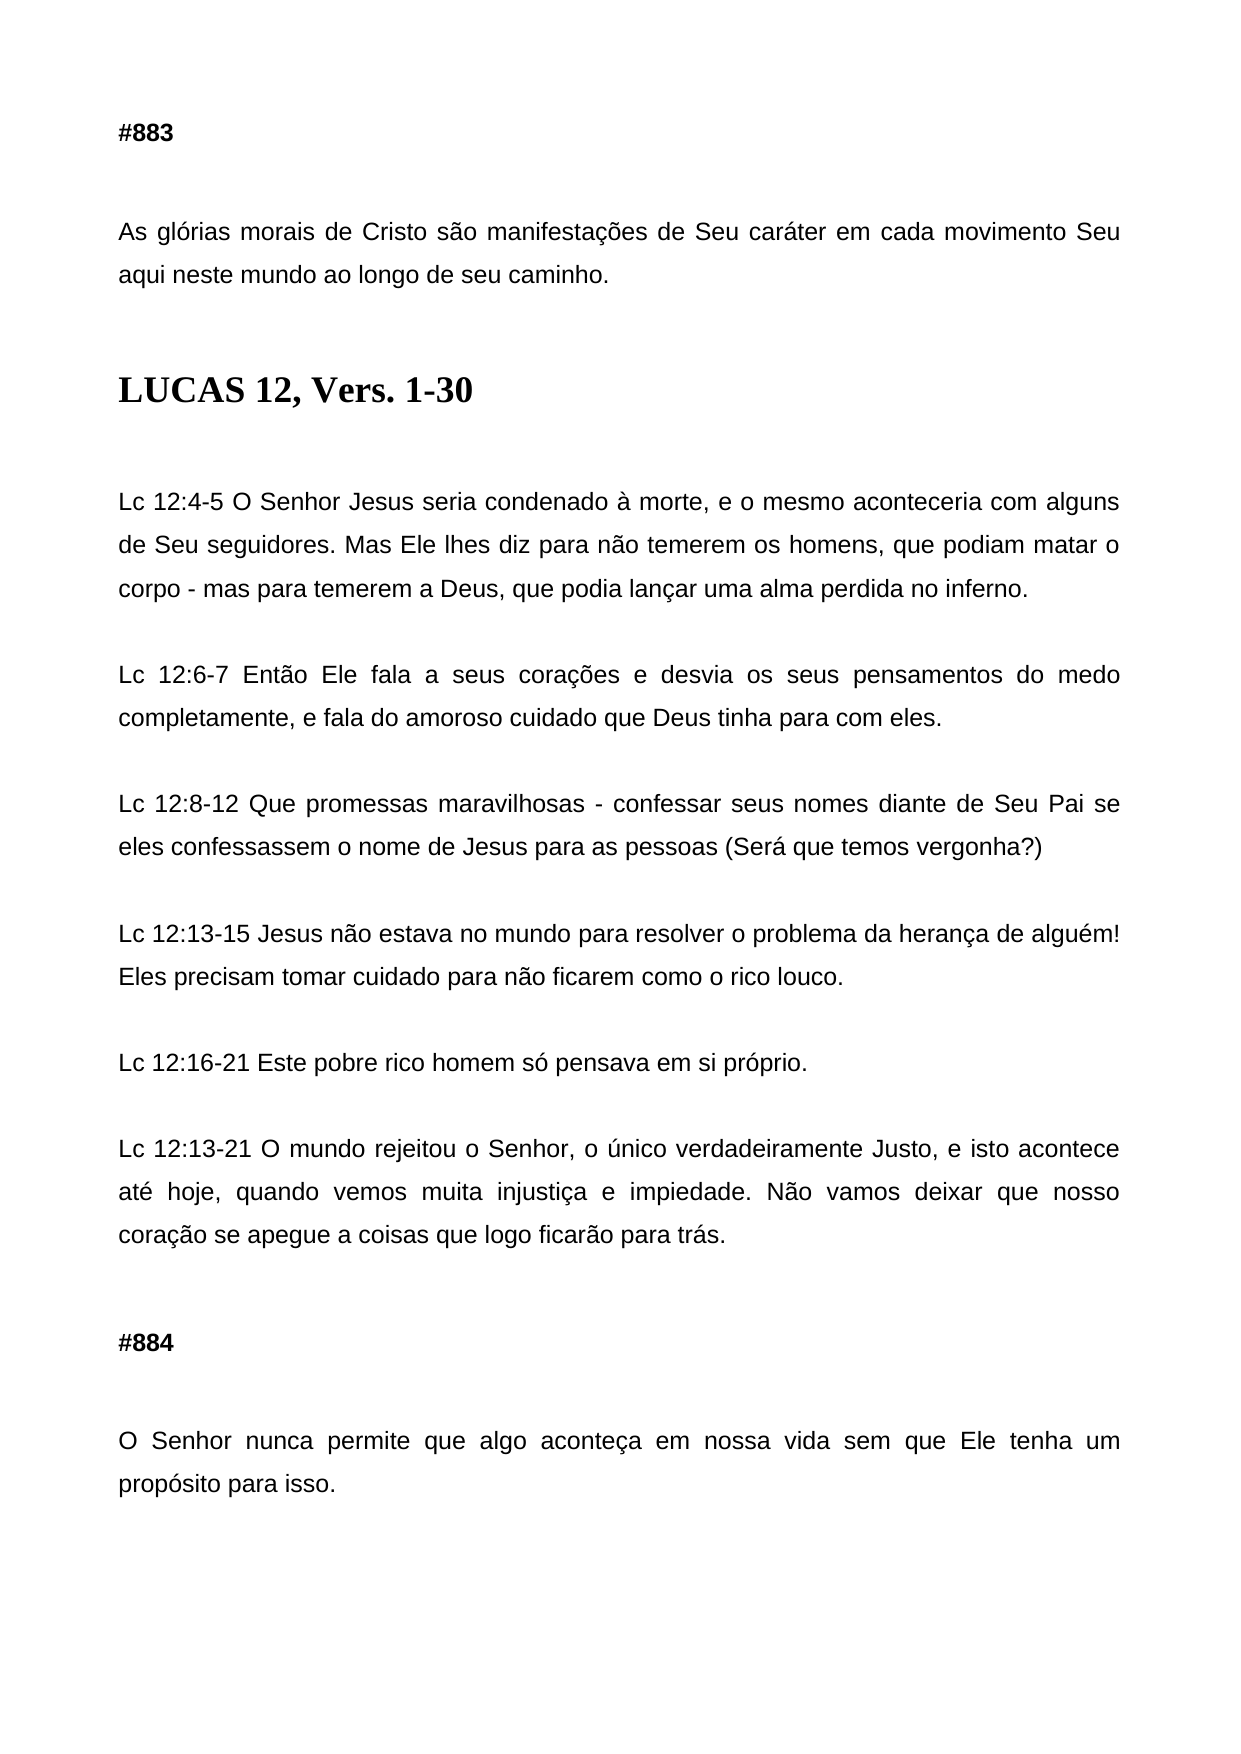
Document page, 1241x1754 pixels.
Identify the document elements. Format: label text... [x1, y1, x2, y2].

text Lc 12:4-5 O Senhor Jesus seria condenado à morte, e o mesmo aconteceria com alguns de Seu seguidores. Mas Ele lhes diz para não temerem os homens, que podiam matar o corpo - mas para temerem a Deus, que podia lançar uma alma perdida no inferno. [118, 487, 1122, 602]
text O Senhor nunca permite que algo aconteça em nossa vida sem que Ele tenha um propósito para isso. [118, 1426, 1122, 1498]
text Lc 12:13-21 O mundo rejeitou o Senhor, o único verdadeiramente Justo, e isto acontece até hoje, quando vemos muita injustiça e impiedade. Não vamos deixar que nosso coração se apegue a coisas que logo ficarão para trás. [118, 1134, 1122, 1249]
subtitle #883 [118, 118, 1122, 147]
text As glórias morais de Cristo são manifestações de Seu caráter em cada movimento Seu aqui neste mundo ao longo de seu caminho. [118, 217, 1122, 289]
subtitle LUCAS 12, Vers. 1-30 [118, 367, 1122, 410]
subtitle #884 [118, 1328, 1122, 1356]
text Lc 12:8-12 Que promessas maravilhosas - confessar seus nomes diante de Seu Pai se eles confessassem o nome de Jesus para as pessoas (Será que temos vergonha?) [118, 789, 1122, 861]
text Lc 12:6-7 Então Ele fala a seus corações e desvia os seus pensamentos do medo completamente, e fala do amoroso cuidado que Deus tinha para com eles. [118, 660, 1122, 732]
text Lc 12:16-21 Este pobre rico homem só pensava em si próprio. [118, 1048, 1122, 1077]
text Lc 12:13-15 Jesus não estava no mundo para resolver o problema da herança de alguém! Eles precisam tomar cuidado para não ficarem como o rico louco. [118, 919, 1122, 991]
